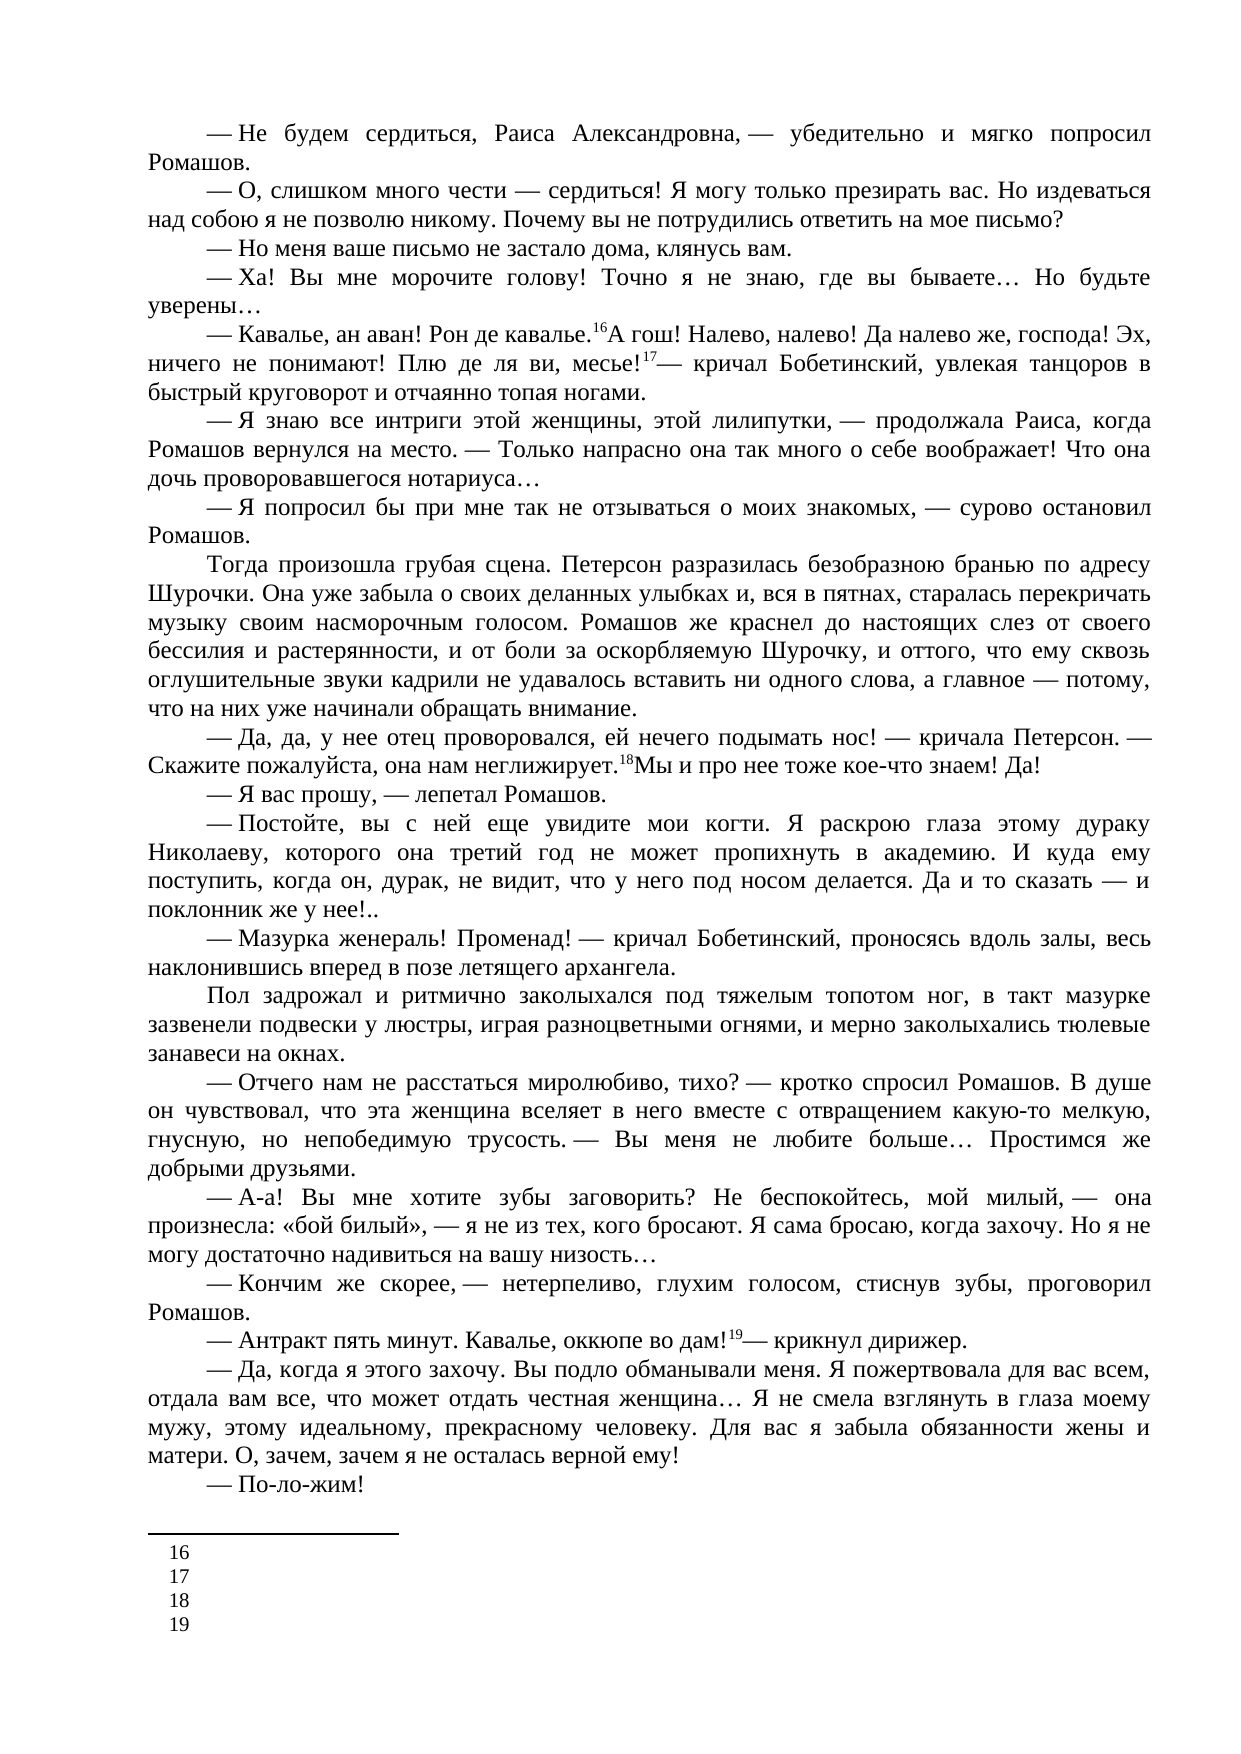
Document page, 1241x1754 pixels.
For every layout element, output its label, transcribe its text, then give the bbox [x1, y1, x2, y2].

text — Да, да, у нее отец проворовался, ей нечего подымать нос! — кричала Петерсон. — Скажите пожалуйста, она нам неглижирует.Мы и про нее тоже кое-что знаем! Да! [148, 722, 1152, 779]
text Тогда произошла грубая сцена. Петерсон разразилась безобразною бранью по адресу Шурочки. Она уже забыла о своих деланных улыбках и, вся в пятнах, старалась перекричать музыку своим насморочным голосом. Ромашов же краснел до настоящих слез от своего бессилия и растерянности, и от боли за оскорбляемую Шурочку, и оттого, что ему сквозь оглушительные звуки кадрили не удавалось вставить ни одного слова, а главное — потому, что на них уже начинали обращать внимание. [148, 549, 1152, 722]
text Пол задрожал и ритмично заколыхался под тяжелым топотом ног, в такт мазурке зазвенели подвески у люстры, играя разноцветными огнями, и мерно заколыхались тюлевые занавеси на окнах. [148, 981, 1152, 1067]
text — Я попросил бы при мне так не отзываться о моих знакомых, — сурово остановил Ромашов. [148, 492, 1152, 549]
text — Мазурка женераль! Променад! — кричал Бобетинский, проносясь вдоль залы, весь наклонившись вперед в позе летящего архангела. [148, 923, 1152, 981]
text — Не будем сердиться, Раиса Александровна, — убедительно и мягко попросил Ромашов. [148, 118, 1152, 176]
text — По-ло-жим! [148, 1469, 1152, 1498]
text — Ха! Вы мне морочите голову! Точно я не знаю, где вы бываете… Но будьте уверены… [148, 262, 1152, 319]
text — Антракт пять минут. Кавалье, оккюпе во дам!— крикнул дирижер. [148, 1326, 1152, 1354]
text — Постойте, вы с ней еще увидите мои когти. Я раскрою глаза этому дураку Николаеву, которого она третий год не может пропихнуть в академию. И куда ему поступить, когда он, дурак, не видит, что у него под носом делается. Да и то сказать — и поклонник же у нее!.. [148, 808, 1152, 923]
text — Я вас прошу, — лепетал Ромашов. [148, 779, 1152, 808]
text — Но меня ваше письмо не застало дома, клянусь вам. [148, 233, 1152, 262]
text — Я знаю все интриги этой женщины, этой лилипутки, — продолжала Раиса, когда Ромашов вернулся на место. — Только напрасно она так много о себе воображает! Что она дочь проворовавшегося нотариуса… [148, 406, 1152, 492]
text — Да, когда я этого захочу. Вы подло обманывали меня. Я пожертвовала для вас всем, отдала вам все, что может отдать честная женщина… Я не смела взглянуть в глаза моему мужу, этому идеальному, прекрасному человеку. Для вас я забыла обязанности жены и матери. О, зачем, зачем я не осталась верной ему! [148, 1354, 1152, 1469]
text — О, слишком много чести — сердиться! Я могу только презирать вас. Но издеваться над собою я не позволю никому. Почему вы не потрудились ответить на мое письмо? [148, 176, 1152, 233]
text — Кавалье, ан аван! Рон де кавалье.А гош! Налево, налево! Да налево же, господа! Эх, ничего не понимают! Плю де ля ви, месье!— кричал Бобетинский, увлекая танцоров в быстрый круговорот и отчаянно топая ногами. [148, 319, 1152, 406]
text — Кончим же скорее, — нетерпеливо, глухим голосом, стиснув зубы, проговорил Ромашов. [148, 1268, 1152, 1326]
text — Отчего нам не расстаться миролюбиво, тихо? — кротко спросил Ромашов. В душе он чувствовал, что эта женщина вселяет в него вместе с отвращением какую-то мелкую, гнусную, но непобедимую трусость. — Вы меня не любите больше… Простимся же добрыми друзьями. [148, 1067, 1152, 1182]
text — А-а! Вы мне хотите зубы заговорить? Не беспокойтесь, мой милый, — она произнесла: «бой билый», — я не из тех, кого бросают. Я сама бросаю, когда захочу. Но я не могу достаточно надивиться на вашу низость… [148, 1182, 1152, 1268]
